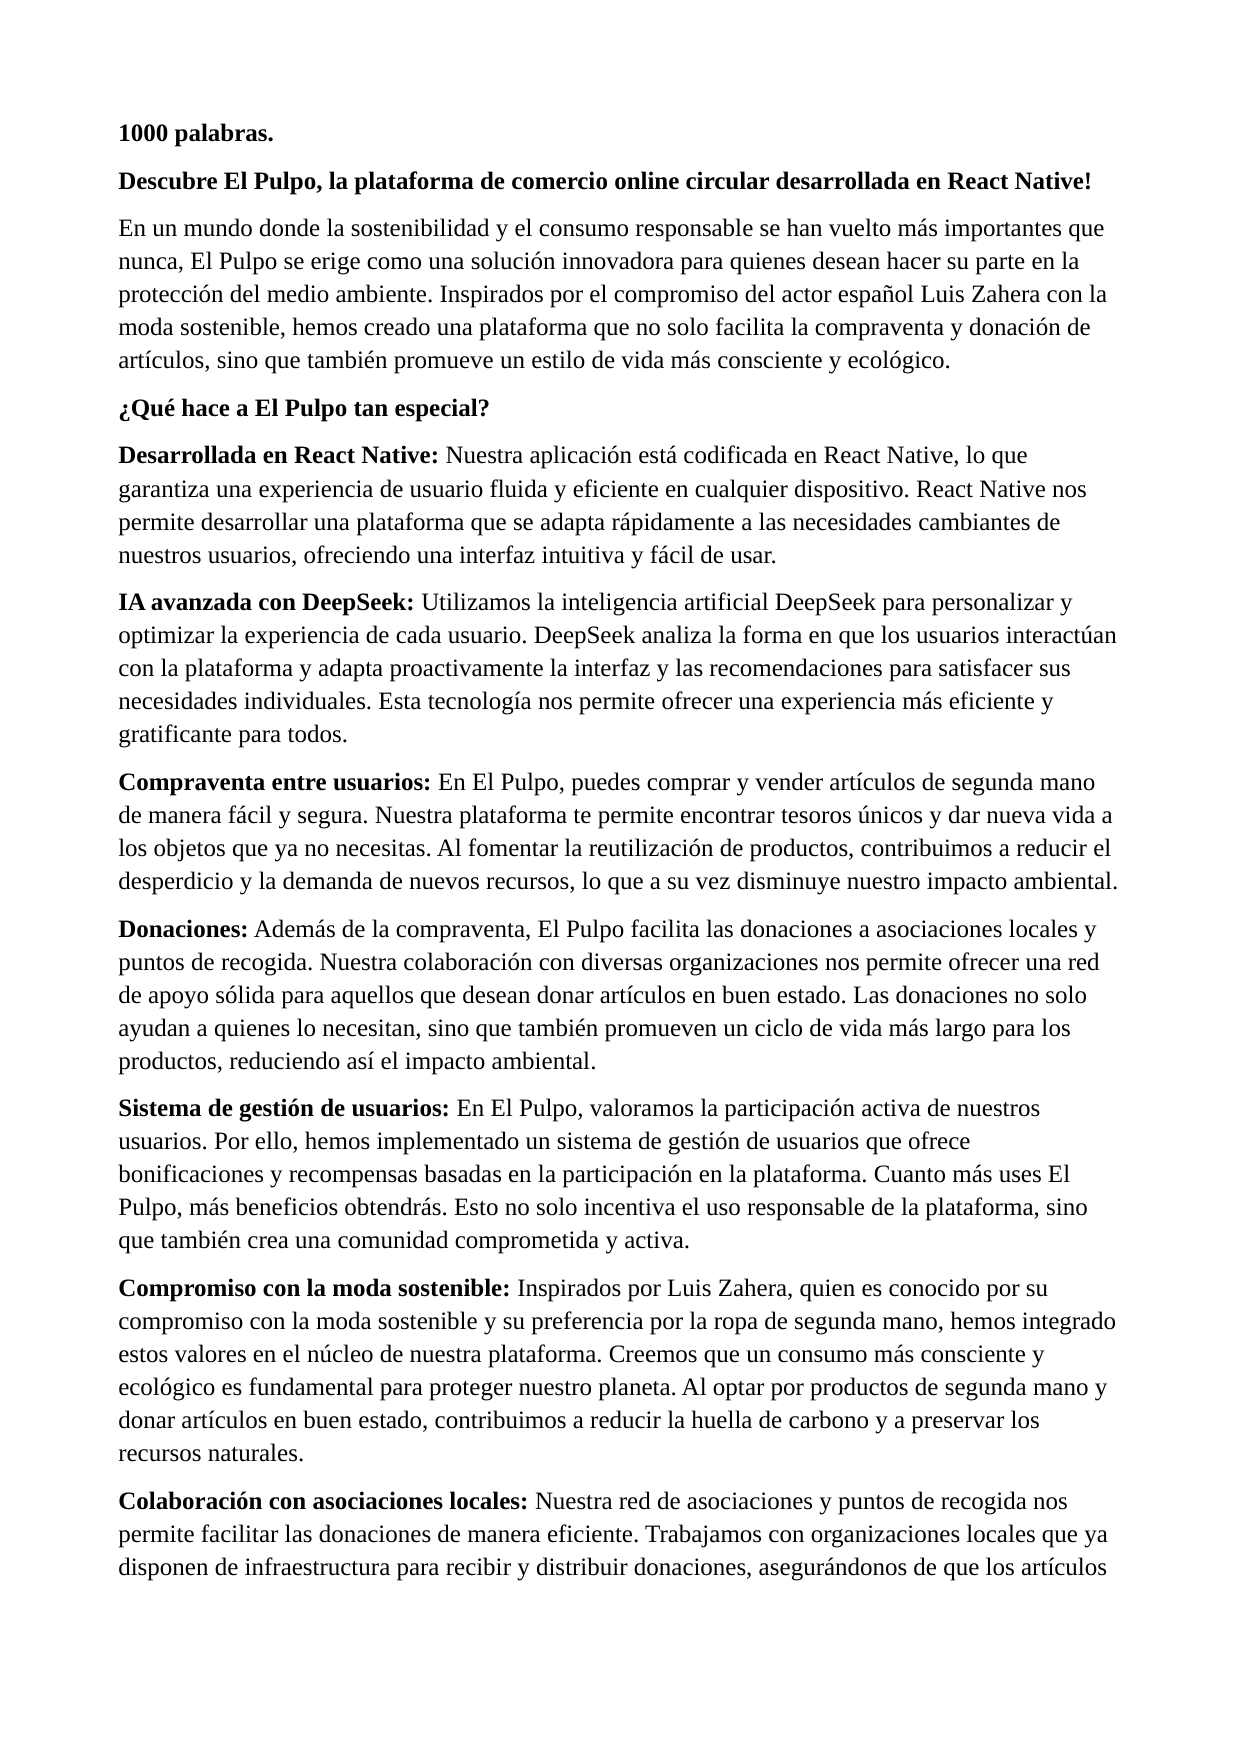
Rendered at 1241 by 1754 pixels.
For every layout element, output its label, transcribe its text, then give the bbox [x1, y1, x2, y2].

text Desarrollada en React Native: Nuestra aplicación está codificada en React Native, lo que garantiza una experiencia de usuario fluida y eficiente en cualquier dispositivo. React Native nos permite desarrollar una plataforma que se adapta rápidamente a las necesidades cambiantes de nuestros usuarios, ofreciendo una interfaz intuitiva y fácil de usar. [118, 441, 1122, 568]
text IA avanzada con DeepSeek: Utilizamos la inteligencia artificial DeepSeek para personalizar y optimizar la experiencia de cada usuario. DeepSeek analiza la forma en que los usuarios interactúan con la plataforma y adapta proactivamente la interfaz y las recomendaciones para satisfacer sus necesidades individuales. Esta tecnología nos permite ofrecer una experiencia más eficiente y gratificante para todos. [118, 587, 1122, 748]
text En un mundo donde la sostenibilidad y el consumo responsable se han vuelto más importantes que nunca, El Pulpo se erige como una solución innovadora para quienes desean hacer su parte en la protección del medio ambiente. Inspirados por el compromiso del actor español Luis Zahera con la moda sostenible, hemos creado una plataforma que no solo facilita la compraventa y donación de artículos, sino que también promueve un estilo de vida más consciente y ecológico. [118, 213, 1122, 374]
text 1000 palabras. [118, 118, 1122, 147]
text Sistema de gestión de usuarios: En El Pulpo, valoramos la participación activa de nuestros usuarios. Por ello, hemos implementado un sistema de gestión de usuarios que ofrece bonificaciones y recompensas basadas en la participación en la plataforma. Cuanto más uses El Pulpo, más beneficios obtendrás. Esto no solo incentiva el uso responsable de la plataforma, sino que también crea una comunidad comprometida y activa. [118, 1093, 1122, 1254]
text Compromiso con la moda sostenible: Inspirados por Luis Zahera, quien es conocido por su compromiso con la moda sostenible y su preferencia por la ropa de segunda mano, hemos integrado estos valores en el núcleo de nuestra plataforma. Creemos que un consumo más consciente y ecológico es fundamental para proteger nuestro planeta. Al optar por productos de segunda mano y donar artículos en buen estado, contribuimos a reducir la huella de carbono y a preservar los recursos naturales. [118, 1273, 1122, 1467]
text ¿Qué hace a El Pulpo tan especial? [118, 393, 1122, 422]
text Donaciones: Además de la compraventa, El Pulpo facilita las donaciones a asociaciones locales y puntos de recogida. Nuestra colaboración con diversas organizaciones nos permite ofrecer una red de apoyo sólida para aquellos que desean donar artículos en buen estado. Las donaciones no solo ayudan a quienes lo necesitan, sino que también promueven un ciclo de vida más largo para los productos, reduciendo así el impacto ambiental. [118, 914, 1122, 1074]
text Compraventa entre usuarios: En El Pulpo, puedes comprar y vender artículos de segunda mano de manera fácil y segura. Nuestra plataforma te permite encontrar tesoros únicos y dar nueva vida a los objetos que ya no necesitas. Al fomentar la reutilización de productos, contribuimos a reducir el desperdicio y la demanda de nuevos recursos, lo que a su vez disminuye nuestro impacto ambiental. [118, 767, 1122, 895]
text Descubre El Pulpo, la plataforma de comercio online circular desarrollada en React Native! [118, 166, 1122, 194]
text Colaboración con asociaciones locales: Nuestra red de asociaciones y puntos de recogida nos permite facilitar las donaciones de manera eficiente. Trabajamos con organizaciones locales que ya disponen de infraestructura para recibir y distribuir donaciones, asegurándonos de que los artículos [118, 1486, 1122, 1581]
